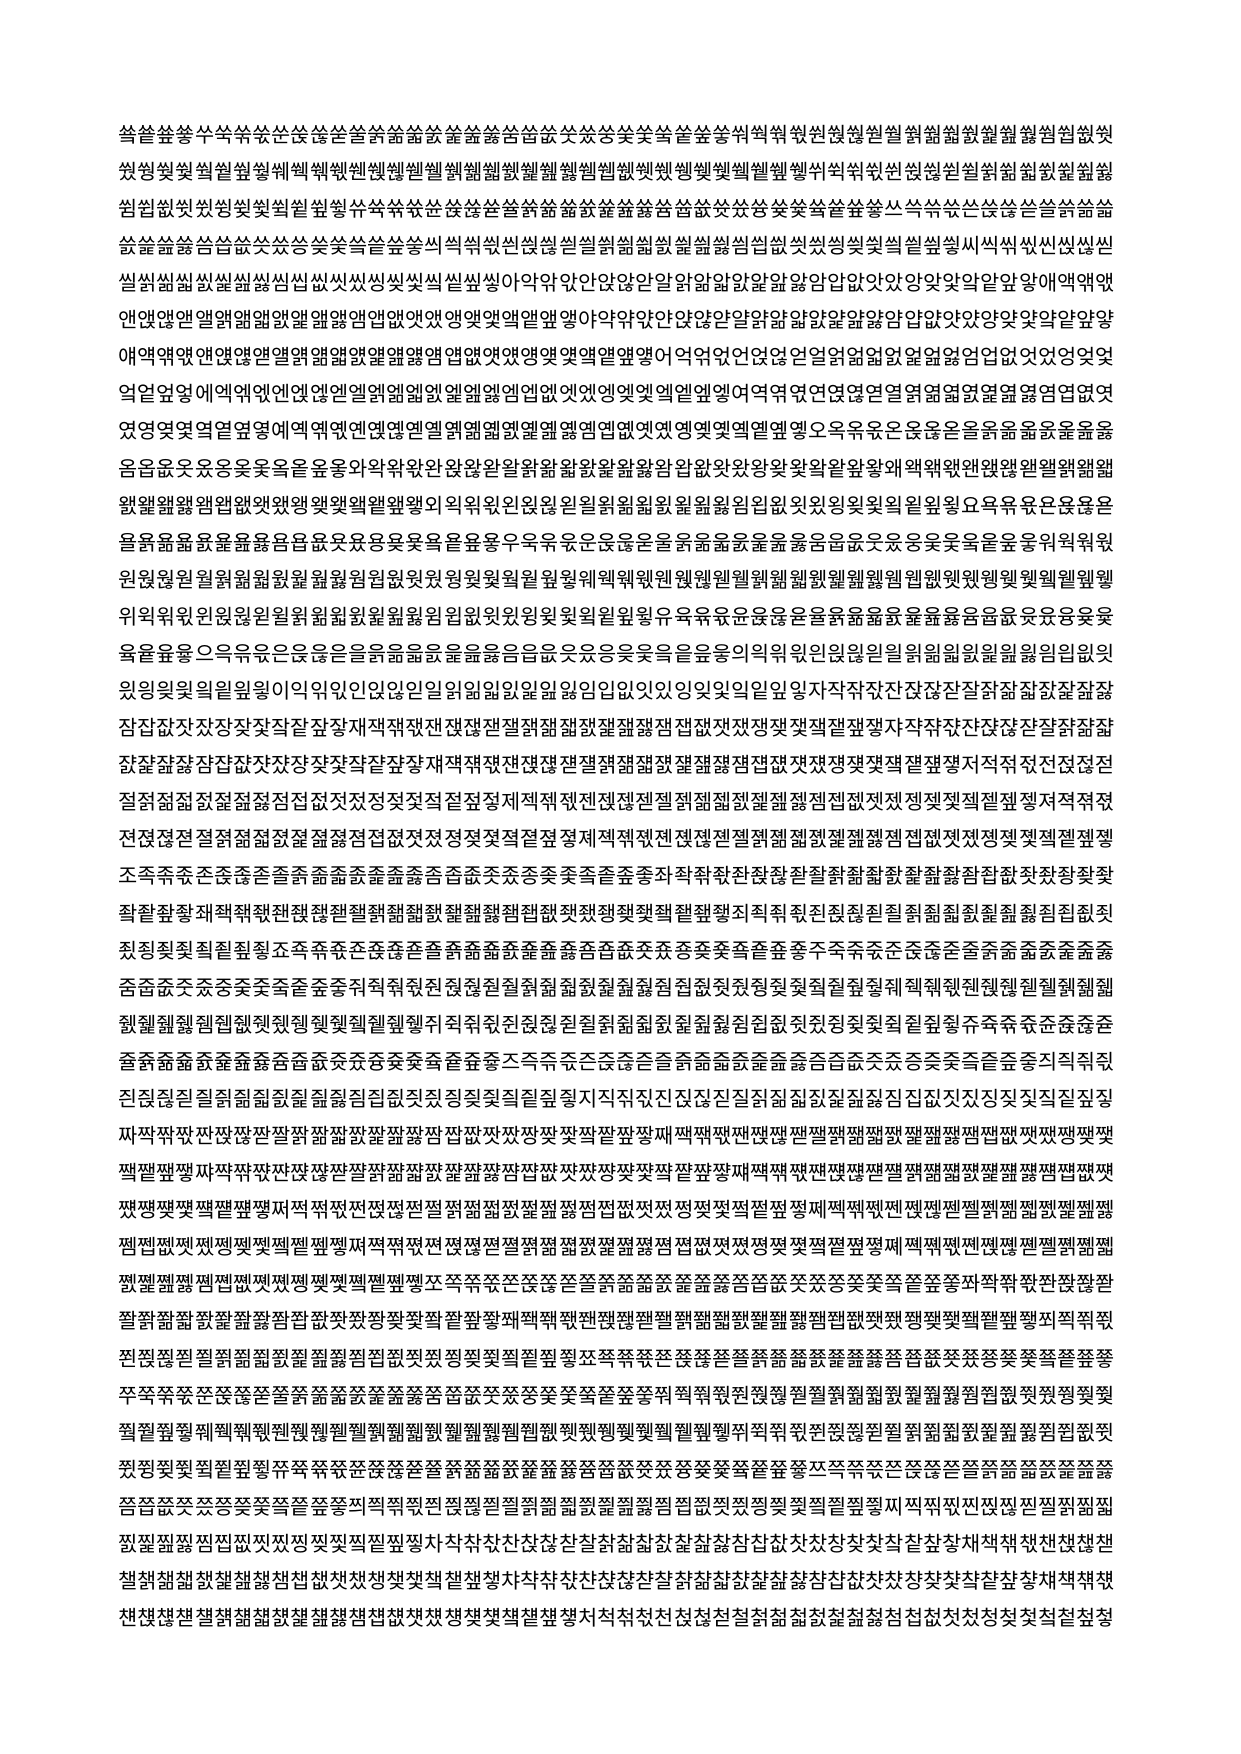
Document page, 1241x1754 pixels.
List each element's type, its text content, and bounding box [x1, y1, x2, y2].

text 쑠쑡쑢쑣쑤쑥쑦쑧쑨쑩쑪쑫쑬쑭쑮쑯쑰쑱쑲쑳쑴쑵쑶쑷쑸쑹쑺쑻쑼쑽쑾쑿쒀쒁쒂쒃쒄쒅쒆쒇쒈쒉쒊쒋쒌쒍쒎쒏쒐쒑쒒쒓쒔쒕쒖쒗쒘쒙쒚쒛쒜쒝쒞쒟쒠쒡쒢쒣쒤쒥쒦쒧쒨쒩쒪쒫쒬쒭쒮쒯쒰쒱쒲쒳쒴쒵쒶쒷쒸쒹쒺쒻쒼쒽쒾쒿쓀쓁쓂쓃쓄쓅쓆쓇쓈쓉쓊쓋쓌쓍쓎쓏쓐쓑쓒쓓쓔쓕쓖쓗쓘쓙쓚쓛쓜쓝쓞쓟쓠쓡쓢쓣쓤쓥쓦쓧쓨쓩쓪쓫쓬쓭쓮쓯쓰쓱쓲쓳쓴쓵쓶쓷쓸쓹쓺쓻쓼쓽쓾쓿씀씁씂씃씄씅씆씇씈씉씊씋씌씍씎씏씐씑씒씓씔씕씖씗씘씙씚씛씜씝씞씟씠씡씢씣씤씥씦씧씨씩씪씫씬씭씮씯씰씱씲씳씴씵씶씷씸씹씺씻씼씽씾씿앀앁앂앃아악앆앇안앉않앋알앍앎앏앐앑앒앓암압앖앗았앙앚앛앜앝앞앟애액앢앣앤앥앦앧앨앩앪앫앬앭앮앯앰앱앲앳앴앵앶앷앸앹앺앻야약앾앿얀얁얂얃얄얅얆얇얈얉얊얋얌얍얎얏얐양얒얓얔얕얖얗얘얙얚얛얜얝얞얟얠얡얢얣얤얥얦얧얨얩얪얫얬얭얮얯얰얱얲얳어억얶얷언얹얺얻얼얽얾얿엀엁엂엃엄업없엇었엉엊엋엌엍엎엏에엑엒엓엔엕엖엗엘엙엚엛엜엝엞엟엠엡엢엣엤엥엦엧엨엩엪엫여역엮엯연엱엲엳열엵엶엷엸엹엺엻염엽엾엿였영옂옃옄옅옆옇예옉옊옋옌옍옎옏옐옑옒옓옔옕옖옗옘옙옚옛옜옝옞옟옠옡옢옣오옥옦옧온옩옪옫올옭옮옯옰옱옲옳옴옵옶옷옸옹옺옻옼옽옾옿와왁왂왃완왅왆왇왈왉왊왋왌왍왎왏왐왑왒왓왔왕왖왗왘왙왚왛왜왝왞왟왠왡왢왣왤왥왦왧왨왩왪왫왬왭왮왯왰왱왲왳왴왵왶왷외왹왺왻왼왽왾왿욀욁욂욃욄욅욆욇욈욉욊욋욌욍욎욏욐욑욒욓요욕욖욗욘욙욚욛욜욝욞욟욠욡욢욣욤욥욦욧욨용욪욫욬욭욮욯우욱욲욳운욵욶욷울욹욺욻욼욽욾욿움웁웂웃웄웅웆웇웈웉웊웋워웍웎웏원웑웒웓월웕웖웗웘웙웚웛웜웝웞웟웠웡웢웣웤웥웦웧웨웩웪웫웬웭웮웯웰웱웲웳웴웵웶웷웸웹웺웻웼웽웾웿윀윁윂윃위윅윆윇윈윉윊윋윌윍윎윏윐윑윒윓윔윕윖윗윘윙윚윛윜윝윞윟유육윢윣윤윥윦윧율윩윪윫윬윭윮윯윰윱윲윳윴융윶윷윸윹윺윻으윽윾윿은읁읂읃을읅읆읇읈읉읊읋음읍읎읏읐응읒읓읔읕읖읗의읙읚읛읜읝읞읟읠읡읢읣읤읥읦읧읨읩읪읫읬읭읮읯읰읱읲읳이익읶읷인읹읺읻일읽읾읿잀잁잂잃임입잆잇있잉잊잋잌잍잎잏자작잒잓잔잕잖잗잘잙잚잛잜잝잞잟잠잡잢잣잤장잦잧잨잩잪잫재잭잮잯잰잱잲잳잴잵잶잷잸잹잺잻잼잽잾잿쟀쟁쟂쟃쟄쟅쟆쟇쟈쟉쟊쟋쟌쟍쟎쟏쟐쟑쟒쟓쟔쟕쟖쟗쟘쟙쟚쟛쟜쟝쟞쟟쟠쟡쟢쟣쟤쟥쟦쟧쟨쟩쟪쟫쟬쟭쟮쟯쟰쟱쟲쟳쟴쟵쟶쟷쟸쟹쟺쟻쟼쟽쟾쟿저적젂젃전젅젆젇절젉젊젋젌젍젎젏점접젒젓젔정젖젗젘젙젚젛제젝젞젟젠젡젢젣젤젥젦젧젨젩젪젫젬젭젮젯젰젱젲젳젴젵젶젷져젹젺젻젼젽젾젿졀졁졂졃졄졅졆졇졈졉졊졋졌졍졎졏졐졑졒졓졔졕졖졗졘졙졚졛졜졝졞졟졠졡졢졣졤졥졦졧졨졩졪졫졬졭졮졯조족졲졳존졵졶졷졸졹졺졻졼졽졾졿좀좁좂좃좄종좆좇좈좉좊좋좌좍좎좏좐좑좒좓좔좕좖좗좘좙좚좛좜좝좞좟좠좡좢좣좤좥좦좧좨좩좪좫좬좭좮좯좰좱좲좳좴좵좶좷좸좹좺좻좼좽좾좿죀죁죂죃죄죅죆죇죈죉죊죋죌죍죎죏죐죑죒죓죔죕죖죗죘죙죚죛죜죝죞죟죠죡죢죣죤죥죦죧죨죩죪죫죬죭죮죯죰죱죲죳죴죵죶죷죸죹죺죻주죽죾죿준줁줂줃줄줅줆줇줈줉줊줋줌줍줎줏줐중줒줓줔줕줖줗줘줙줚줛줜줝줞줟줠줡줢줣줤줥줦줧줨줩줪줫줬줭줮줯줰줱줲줳줴줵줶줷줸줹줺줻줼줽줾줿쥀쥁쥂쥃쥄쥅쥆쥇쥈쥉쥊쥋쥌쥍쥎쥏쥐쥑쥒쥓쥔쥕쥖쥗쥘쥙쥚쥛쥜쥝쥞쥟쥠쥡쥢쥣쥤쥥쥦쥧쥨쥩쥪쥫쥬쥭쥮쥯쥰쥱쥲쥳쥴쥵쥶쥷쥸쥹쥺쥻쥼쥽쥾쥿즀즁즂즃즄즅즆즇즈즉즊즋즌즍즎즏즐즑즒즓즔즕즖즗즘즙즚즛즜증즞즟즠즡즢즣즤즥즦즧즨즩즪즫즬즭즮즯즰즱즲즳즴즵즶즷즸즹즺즻즼즽즾즿지직짂짃진짅짆짇질짉짊짋짌짍짎짏짐집짒짓짔징짖짗짘짙짚짛짜짝짞짟짠짡짢짣짤짥짦짧짨짩짪짫짬짭짮짯짰짱짲짳짴짵짶짷째짹짺짻짼짽짾짿쨀쨁쨂쨃쨄쨅쨆쨇쨈쨉쨊쨋쨌쨍쨎쨏쨐쨑쨒쨓쨔쨕쨖쨗쨘쨙쨚쨛쨜쨝쨞쨟쨠쨡쨢쨣쨤쨥쨦쨧쨨쨩쨪쨫쨬쨭쨮쨯쨰쨱쨲쨳쨴쨵쨶쨷쨸쨹쨺쨻쨼쨽쨾쨿쩀쩁쩂쩃쩄쩅쩆쩇쩈쩉쩊쩋쩌쩍쩎쩏쩐쩑쩒쩓쩔쩕쩖쩗쩘쩙쩚쩛쩜쩝쩞쩟쩠쩡쩢쩣쩤쩥쩦쩧쩨쩩쩪쩫쩬쩭쩮쩯쩰쩱쩲쩳쩴쩵쩶쩷쩸쩹쩺쩻쩼쩽쩾쩿쪀쪁쪂쪃쪄쪅쪆쪇쪈쪉쪊쪋쪌쪍쪎쪏쪐쪑쪒쪓쪔쪕쪖쪗쪘쪙쪚쪛쪜쪝쪞쪟쪠쪡쪢쪣쪤쪥쪦쪧쪨쪩쪪쪫쪬쪭쪮쪯쪰쪱쪲쪳쪴쪵쪶쪷쪸쪹쪺쪻쪼쪽쪾쪿쫀쫁쫂쫃쫄쫅쫆쫇쫈쫉쫊쫋쫌쫍쫎쫏쫐쫑쫒쫓쫔쫕쫖쫗쫘쫙쫚쫛쫜쫝쫞쫟쫠쫡쫢쫣쫤쫥쫦쫧쫨쫩쫪쫫쫬쫭쫮쫯쫰쫱쫲쫳쫴쫵쫶쫷쫸쫹쫺쫻쫼쫽쫾쫿쬀쬁쬂쬃쬄쬅쬆쬇쬈쬉쬊쬋쬌쬍쬎쬏쬐쬑쬒쬓쬔쬕쬖쬗쬘쬙쬚쬛쬜쬝쬞쬟쬠쬡쬢쬣쬤쬥쬦쬧쬨쬩쬪쬫쬬쬭쬮쬯쬰쬱쬲쬳쬴쬵쬶쬷쬸쬹쬺쬻쬼쬽쬾쬿쭀쭁쭂쭃쭄쭅쭆쭇쭈쭉쭊쭋쭌쭍쭎쭏쭐쭑쭒쭓쭔쭕쭖쭗쭘쭙쭚쭛쭜쭝쭞쭟쭠쭡쭢쭣쭤쭥쭦쭧쭨쭩쭪쭫쭬쭭쭮쭯쭰쭱쭲쭳쭴쭵쭶쭷쭸쭹쭺쭻쭼쭽쭾쭿쮀쮁쮂쮃쮄쮅쮆쮇쮈쮉쮊쮋쮌쮍쮎쮏쮐쮑쮒쮓쮔쮕쮖쮗쮘쮙쮚쮛쮜쮝쮞쮟쮠쮡쮢쮣쮤쮥쮦쮧쮨쮩쮪쮫쮬쮭쮮쮯쮰쮱쮲쮳쮴쮵쮶쮷쮸쮹쮺쮻쮼쮽쮾쮿쯀쯁쯂쯃쯄쯅쯆쯇쯈쯉쯊쯋쯌쯍쯎쯏쯐쯑쯒쯓쯔쯕쯖쯗쯘쯙쯚쯛쯜쯝쯞쯟쯠쯡쯢쯣쯤쯥쯦쯧쯨쯩쯪쯫쯬쯭쯮쯯쯰쯱쯲쯳쯴쯵쯶쯷쯸쯹쯺쯻쯼쯽쯾쯿찀찁찂찃찄찅찆찇찈찉찊찋찌찍찎찏찐찑찒찓찔찕찖찗찘찙찚찛찜찝찞찟찠찡찢찣찤찥찦찧차착찪찫찬찭찮찯찰찱찲찳찴찵찶찷참찹찺찻찼창찾찿챀챁챂챃채책챆챇챈챉챊챋챌챍챎챏챐챑챒챓챔챕챖챗챘챙챚챛챜챝챞챟챠챡챢챣챤챥챦챧챨챩챪챫챬챭챮챯챰챱챲챳챴챵챶챷챸챹챺챻챼챽챾챿첀첁첂첃첄첅첆첇첈첉첊첋첌첍첎첏첐첑첒첓첔첕첖첗처척첚첛천첝첞첟철첡첢첣첤첥첦첧첨첩첪첫첬청첮첯첰첱첲첳 [118, 118, 1122, 1632]
